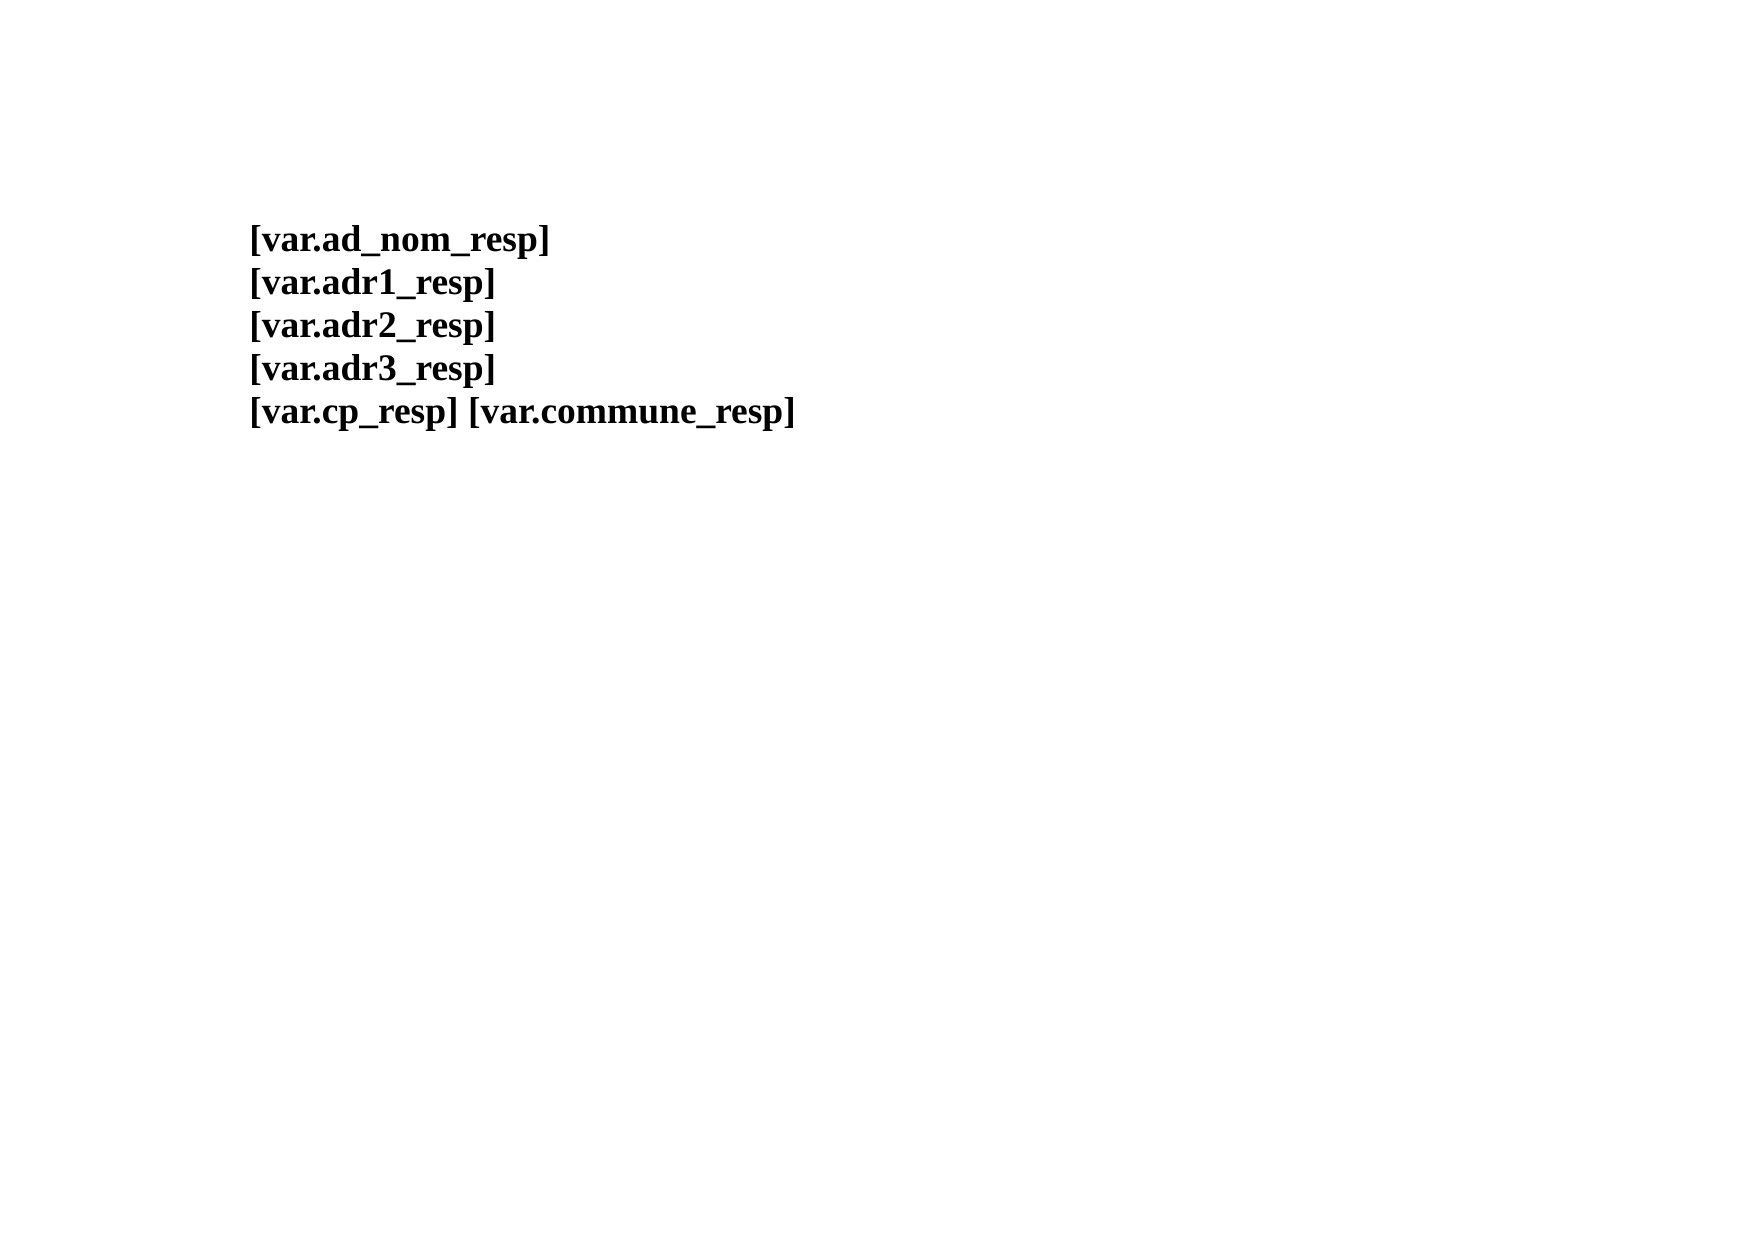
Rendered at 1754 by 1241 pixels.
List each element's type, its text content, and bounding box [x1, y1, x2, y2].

text [var.adr1_resp] [249, 259, 811, 303]
text [var.adr3_resp] [249, 346, 811, 389]
text [var.ad_nom_resp] [249, 216, 811, 259]
text [var.adr2_resp] [249, 303, 811, 346]
text [var.cp_resp] [var.commune_resp] [249, 389, 811, 432]
